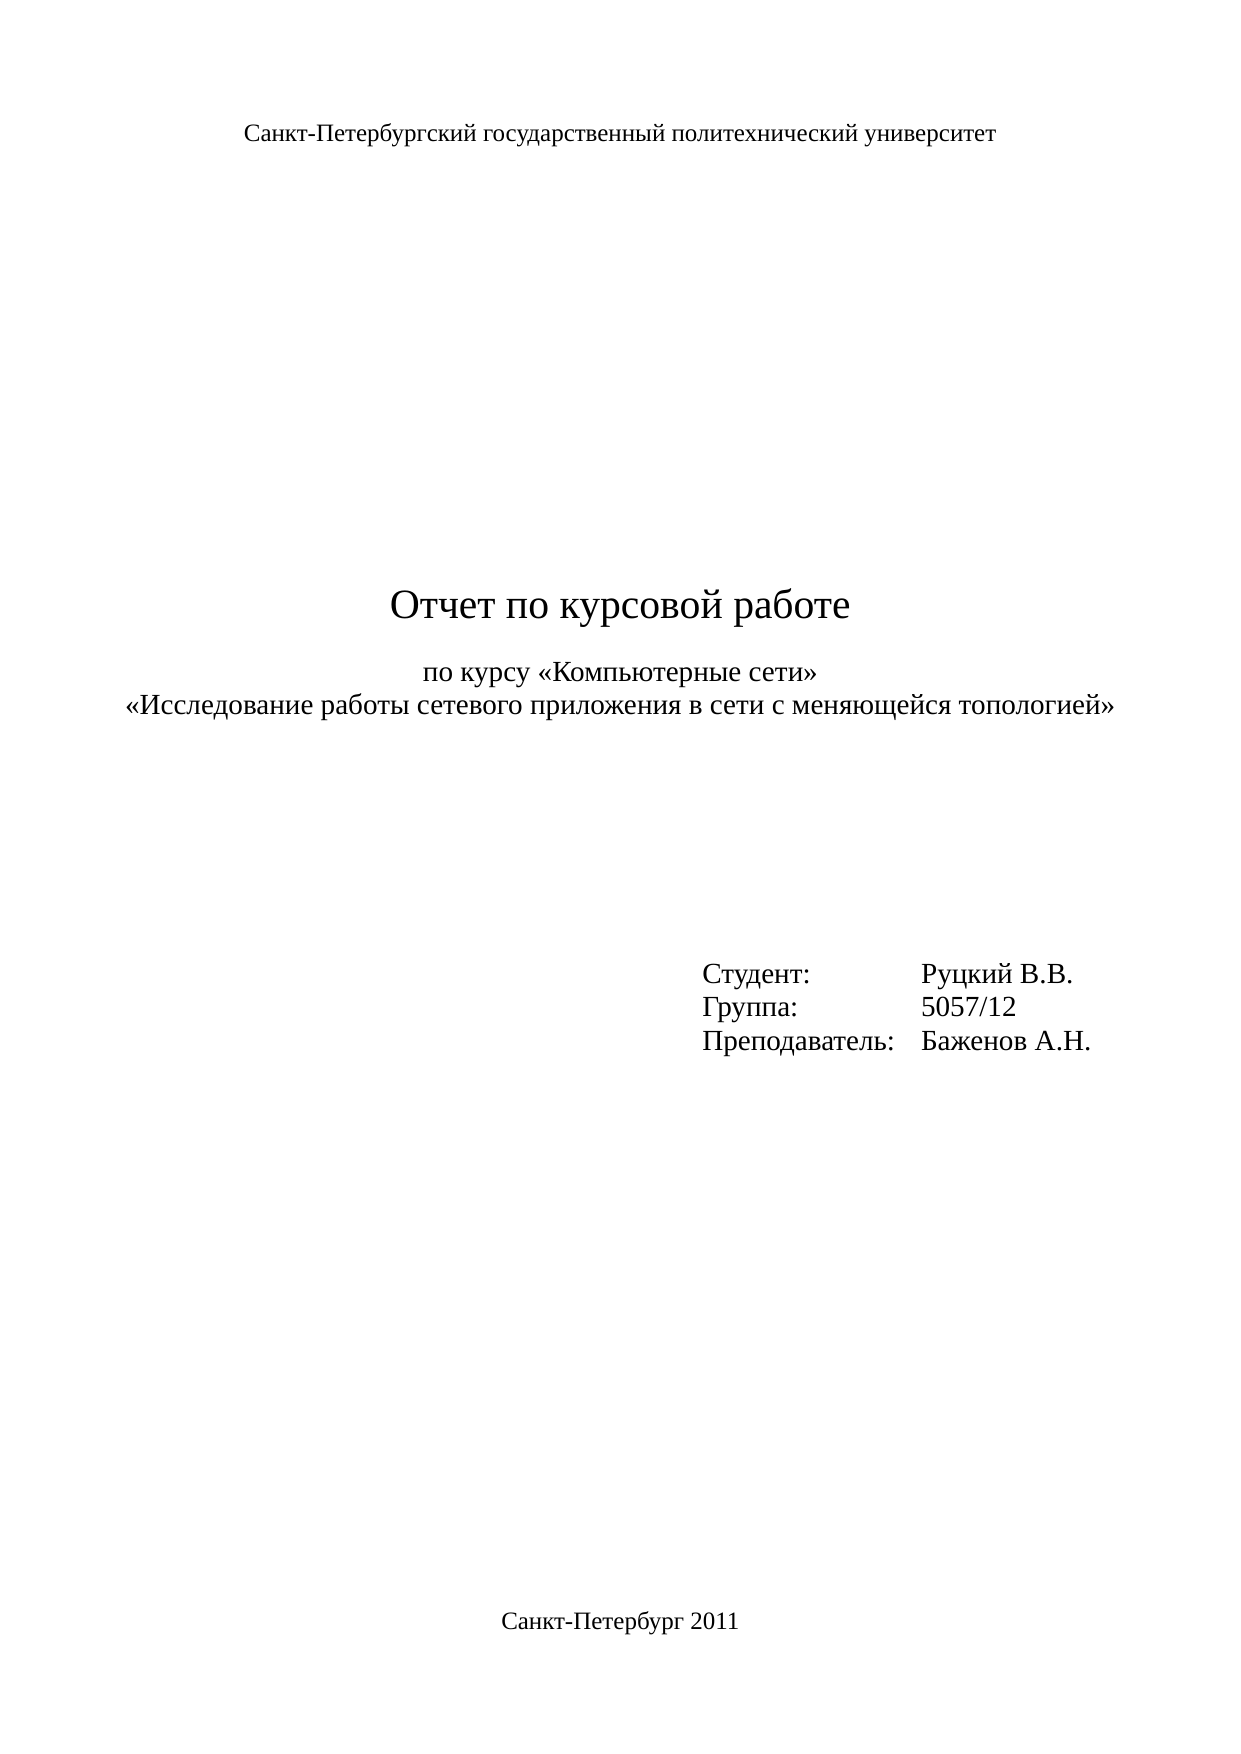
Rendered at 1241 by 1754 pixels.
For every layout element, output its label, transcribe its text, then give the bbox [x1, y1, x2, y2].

text Группа: 5057/12 [118, 989, 1122, 1023]
text «Исследование работы сетевого приложения в сети с меняющейся топологией» [118, 687, 1122, 721]
text Отчет по курсовой работе [118, 579, 1122, 627]
text Преподаватель: Баженов А.Н. [118, 1023, 1122, 1056]
text Студент: Руцкий В.В. [118, 956, 1122, 989]
text по курсу «Компьютерные сети» [118, 654, 1122, 687]
